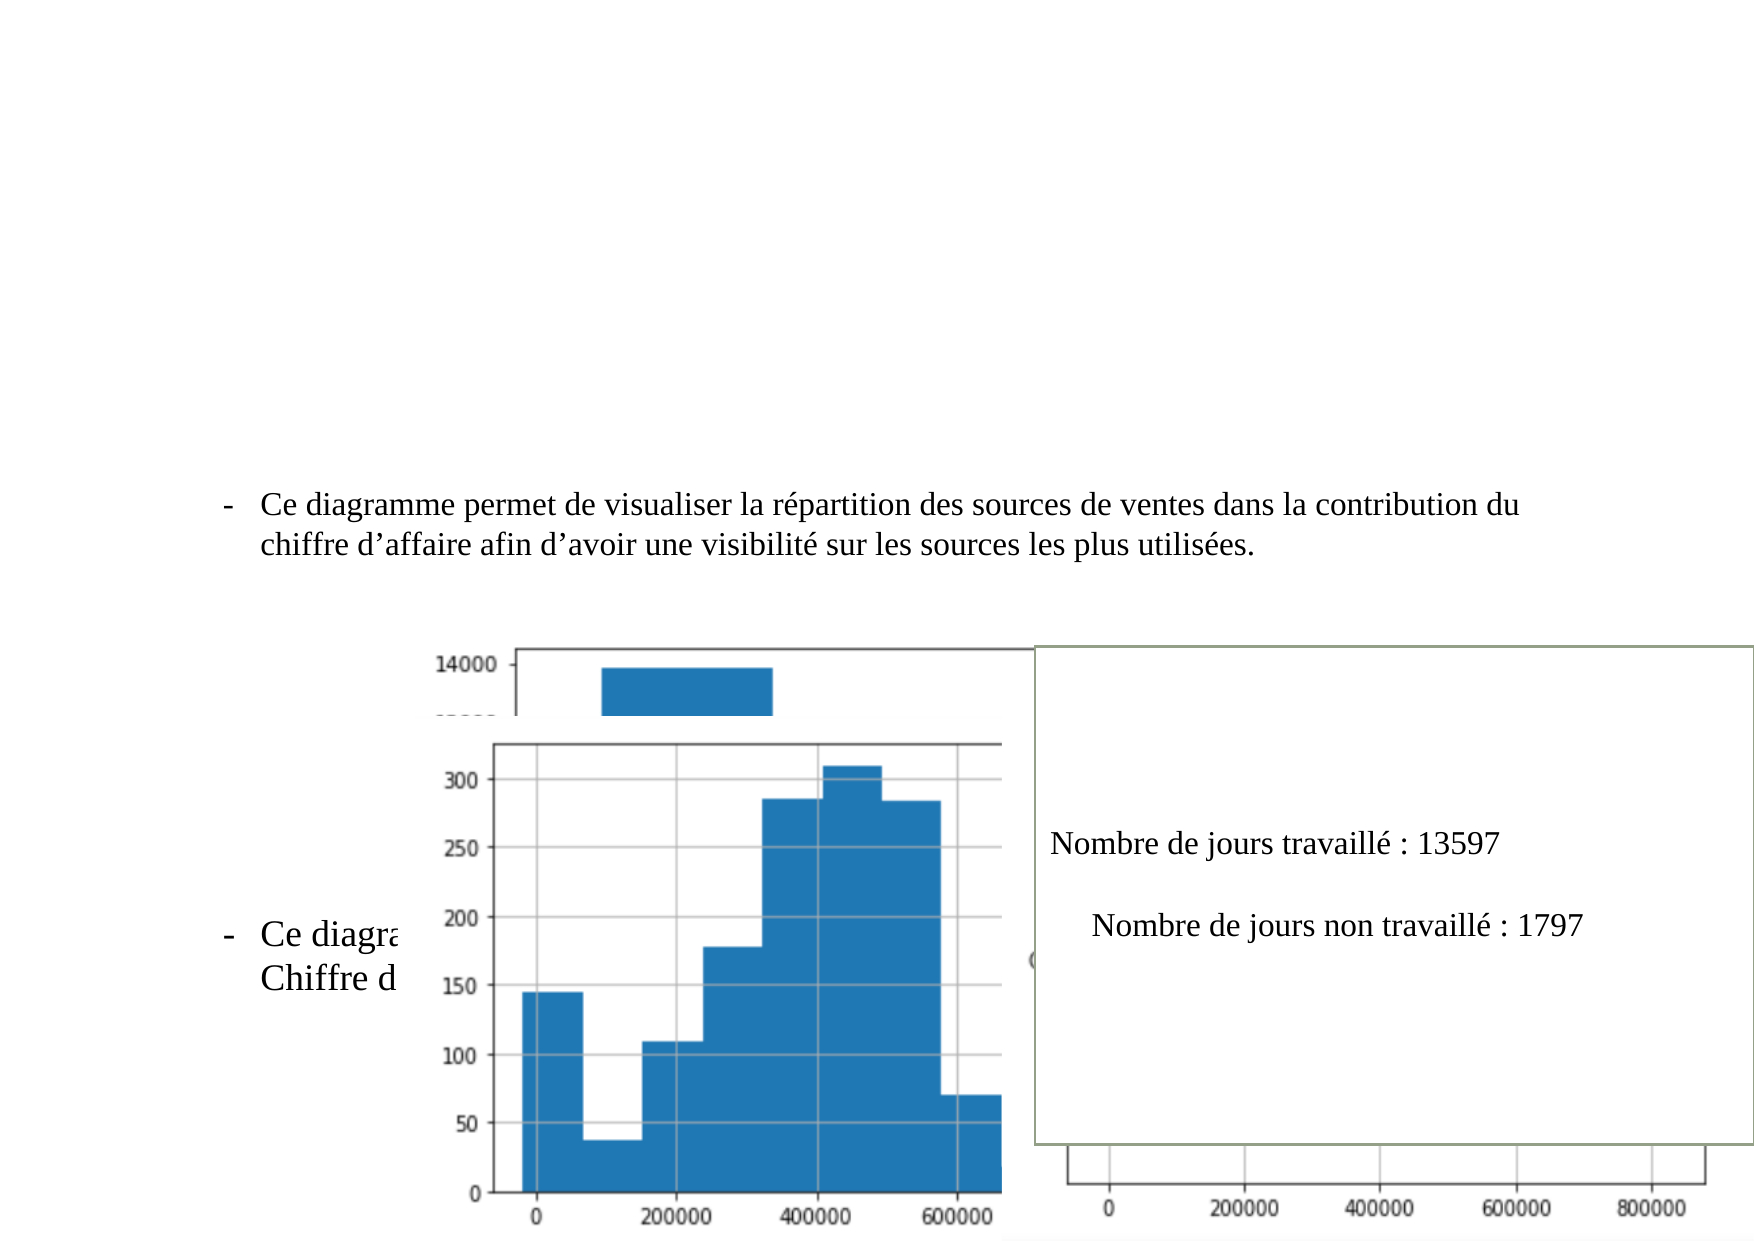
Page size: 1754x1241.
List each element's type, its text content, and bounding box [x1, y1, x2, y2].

list Ce diagramme permet d’interpréter le nombre des jours ouvrables qui contribue dans Chiffre d’affaires depuis 2015 à 2019. [223, 911, 397, 999]
list Ce diagramme permet de visualiser la répartition des sources de ventes dans la contribution du chiffre d’affaire afin d’avoir une visibilité sur les sources les plus utilisées. [223, 484, 1606, 562]
